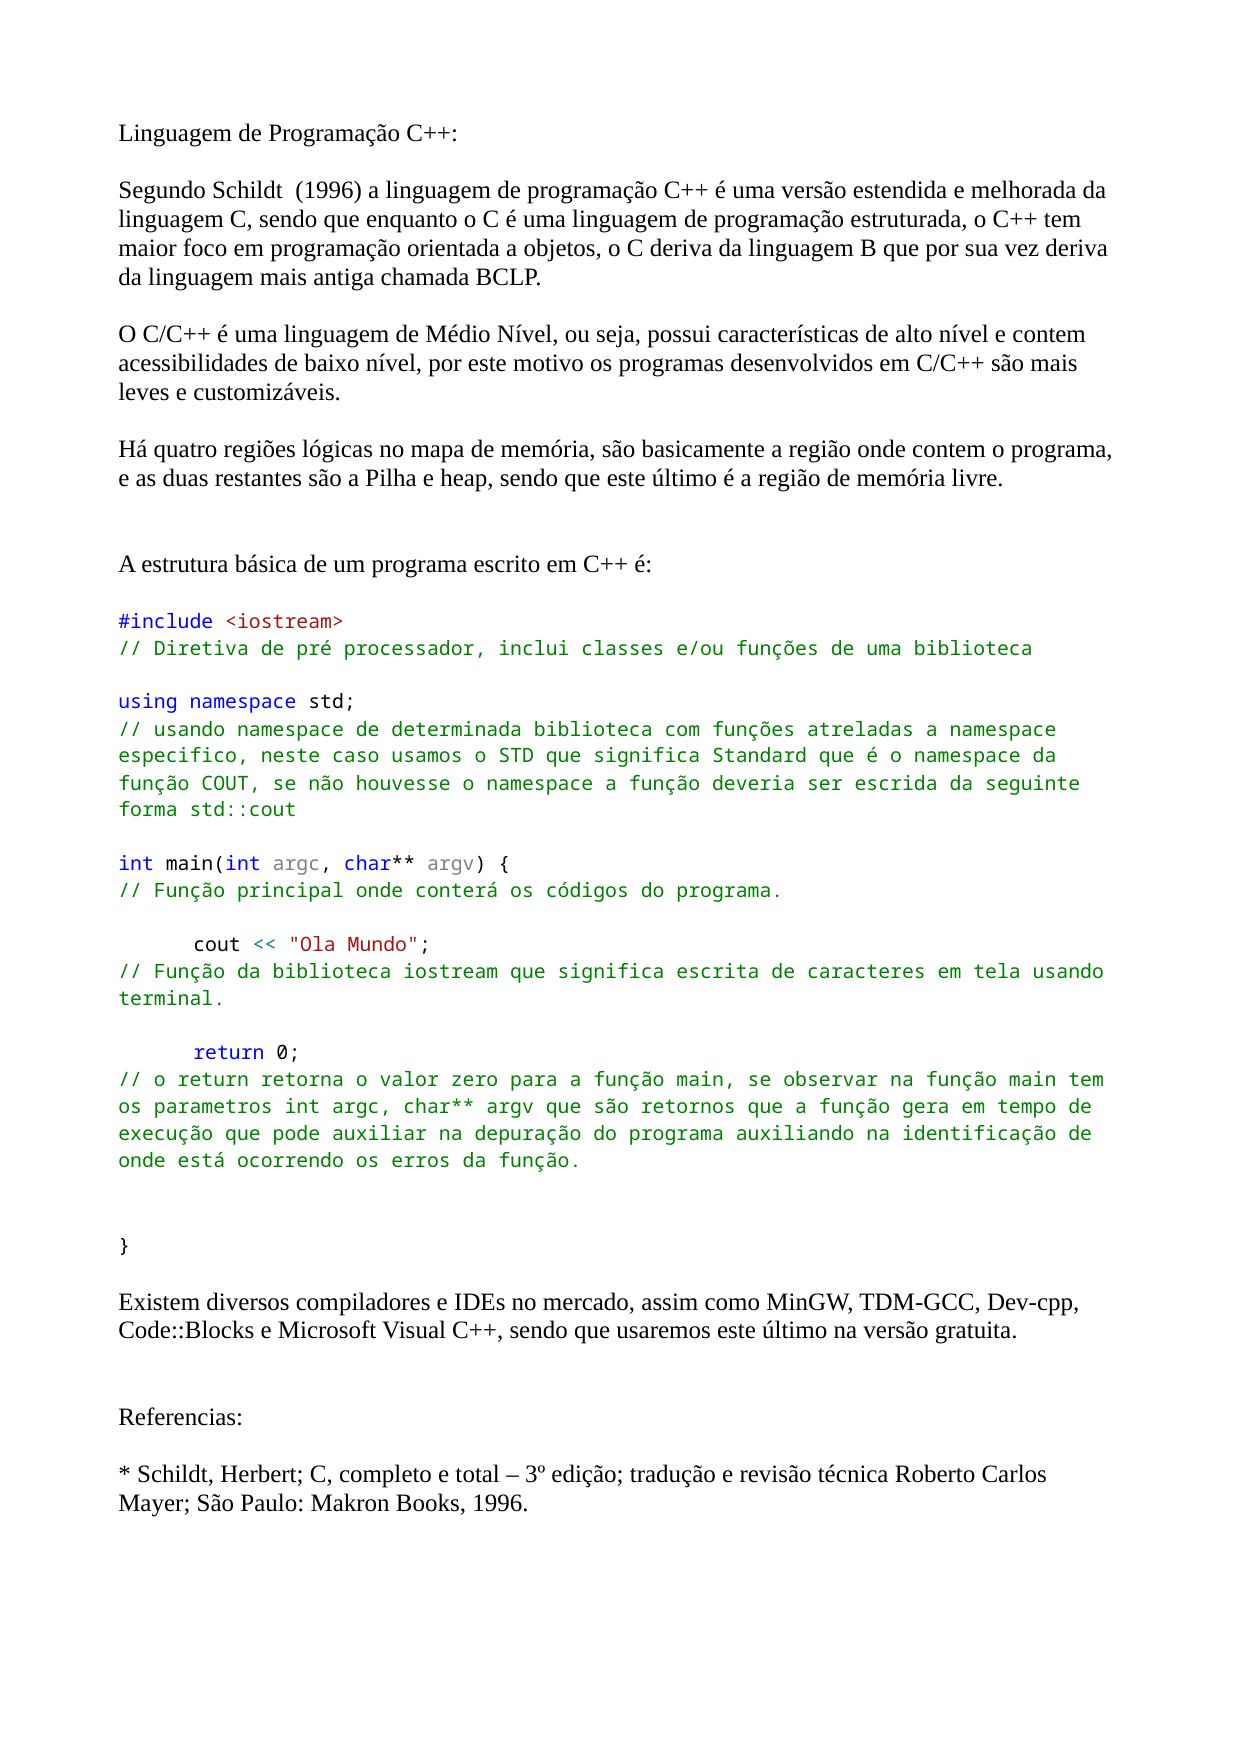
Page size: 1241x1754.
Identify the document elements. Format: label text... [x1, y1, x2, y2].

text #include <iostream> [118, 607, 1122, 634]
text // Diretiva de pré processador, inclui classes e/ou funções de uma biblioteca [118, 634, 1122, 661]
text O C/C++ é uma linguagem de Médio Nível, ou seja, possui características de alto nível e contem acessibilidades de baixo nível, por este motivo os programas desenvolvidos em C/C++ são mais leves e customizáveis. [118, 319, 1122, 406]
text Há quatro regiões lógicas no mapa de memória, são basicamente a região onde contem o programa, e as duas restantes são a Pilha e heap, sendo que este último é a região de memória livre. [118, 434, 1122, 492]
text int main(int argc, char** argv) { [118, 850, 1122, 877]
text return 0; [118, 1038, 1122, 1066]
text using namespace std; [118, 688, 1122, 715]
text Linguagem de Programação C++: [118, 118, 1122, 147]
text // o return retorna o valor zero para a função main, se observar na função main tem os parametros int argc, char** argv que são retornos que a função gera em tempo de execução que pode auxiliar na depuração do programa auxiliando na identificação de onde está ocorrendo os erros da função. [118, 1066, 1122, 1173]
text * Schildt, Herbert; C, completo e total – 3º edição; tradução e revisão técnica Roberto Carlos Mayer; São Paulo: Makron Books, 1996. [118, 1459, 1122, 1517]
text Referencias: [118, 1402, 1122, 1430]
text // Função principal onde conterá os códigos do programa. [118, 877, 1122, 904]
text Existem diversos compiladores e IDEs no mercado, assim como MinGW, TDM-GCC, Dev-cpp, Code::Blocks e Microsoft Visual C++, sendo que usaremos este último na versão gratuita. [118, 1287, 1122, 1344]
text A estrutura básica de um programa escrito em C++ é: [118, 549, 1122, 578]
text cout << "Ola Mundo"; [118, 931, 1122, 958]
text } [118, 1231, 1122, 1258]
text // usando namespace de determinada biblioteca com funções atreladas a namespace especifico, neste caso usamos o STD que significa Standard que é o namespace da função COUT, se não houvesse o namespace a função deveria ser escrida da seguinte forma std::cout [118, 715, 1122, 823]
text // Função da biblioteca iostream que significa escrita de caracteres em tela usando terminal. [118, 958, 1122, 1012]
text Segundo Schildt (1996) a linguagem de programação C++ é uma versão estendida e melhorada da linguagem C, sendo que enquanto o C é uma linguagem de programação estruturada, o C++ tem maior foco em programação orientada a objetos, o C deriva da linguagem B que por sua vez deriva da linguagem mais antiga chamada BCLP. [118, 176, 1122, 291]
